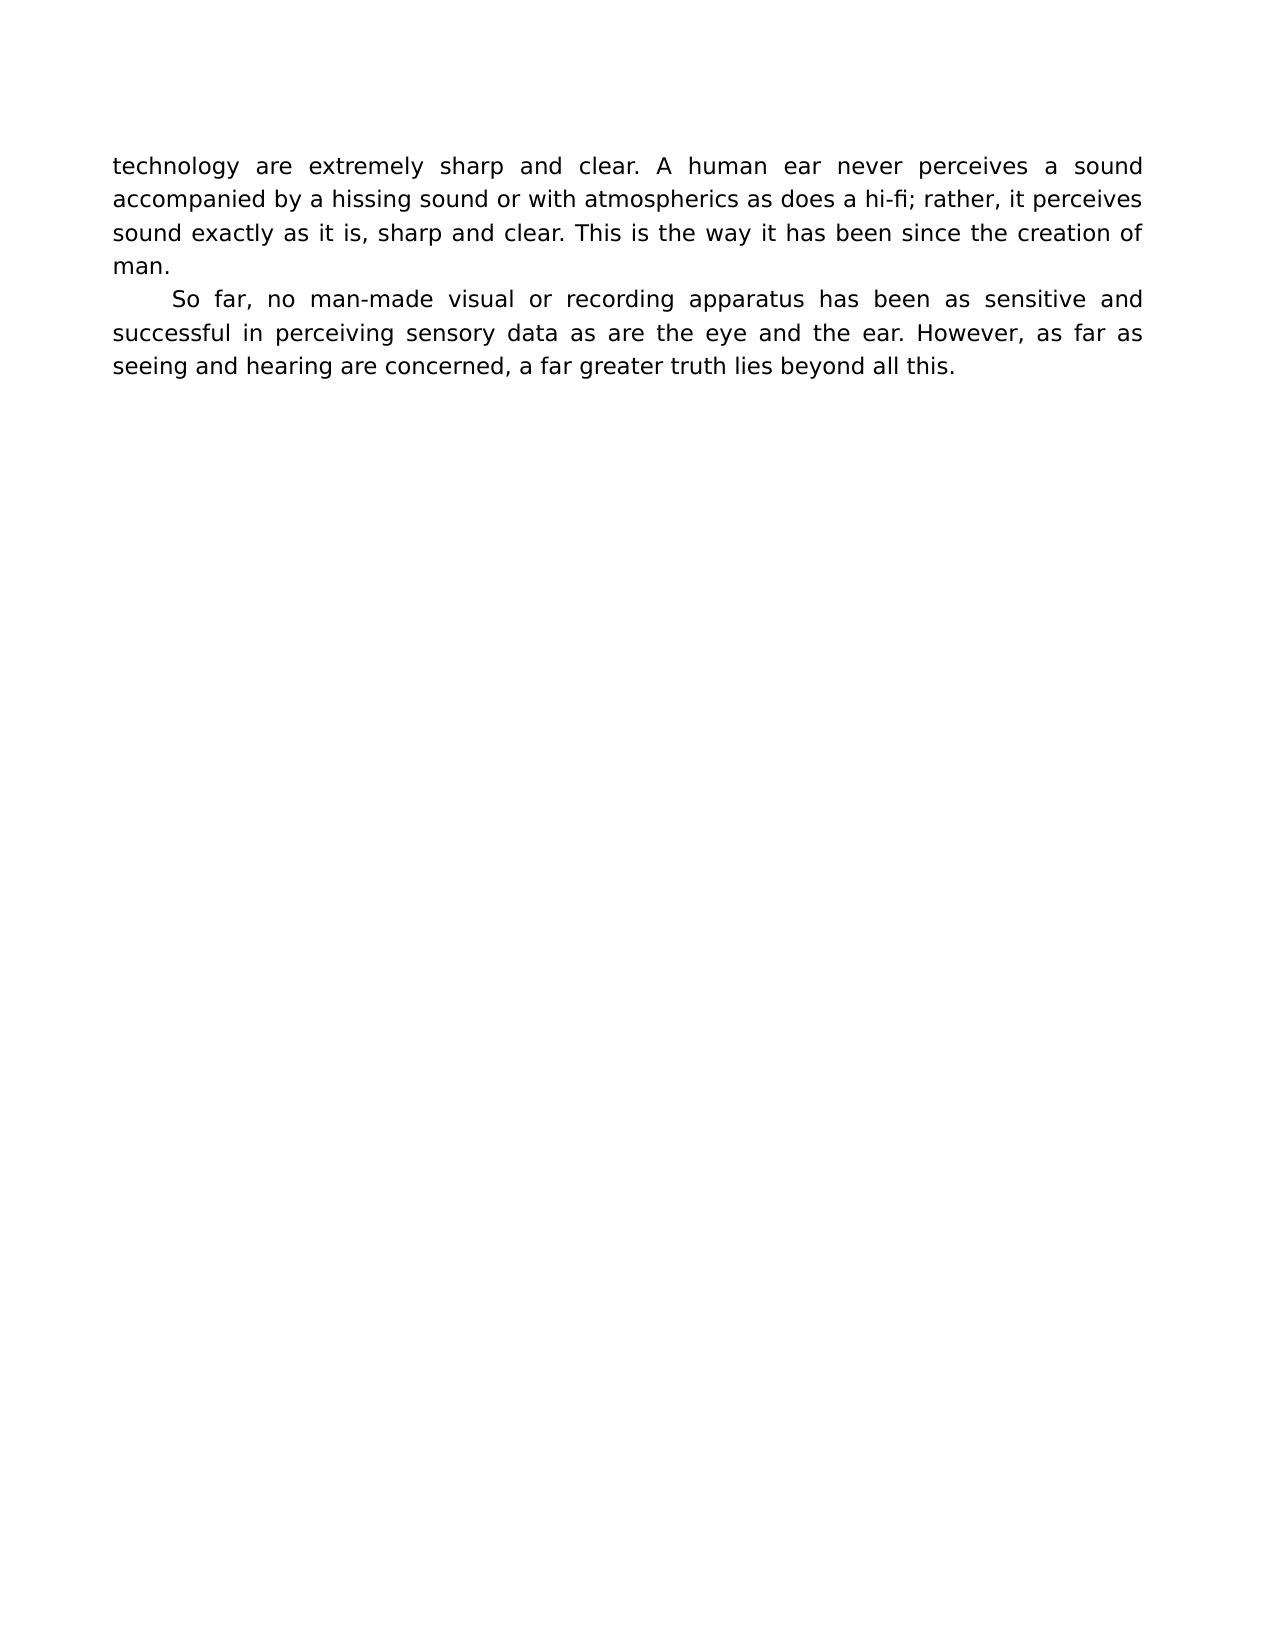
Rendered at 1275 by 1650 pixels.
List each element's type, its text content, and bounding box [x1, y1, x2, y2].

text technology are extremely sharp and clear. A human ear never perceives a sound accompanied by a hissing sound or with atmospherics as does a hi-fi; rather, it perceives sound exactly as it is, sharp and clear. This is the way it has been since the creation of man. [112, 148, 1145, 281]
text So far, no man-made visual or recording apparatus has been as sensitive and successful in perceiving sensory data as are the eye and the ear. However, as far as seeing and hearing are concerned, a far greater truth lies beyond all this. [112, 281, 1145, 381]
